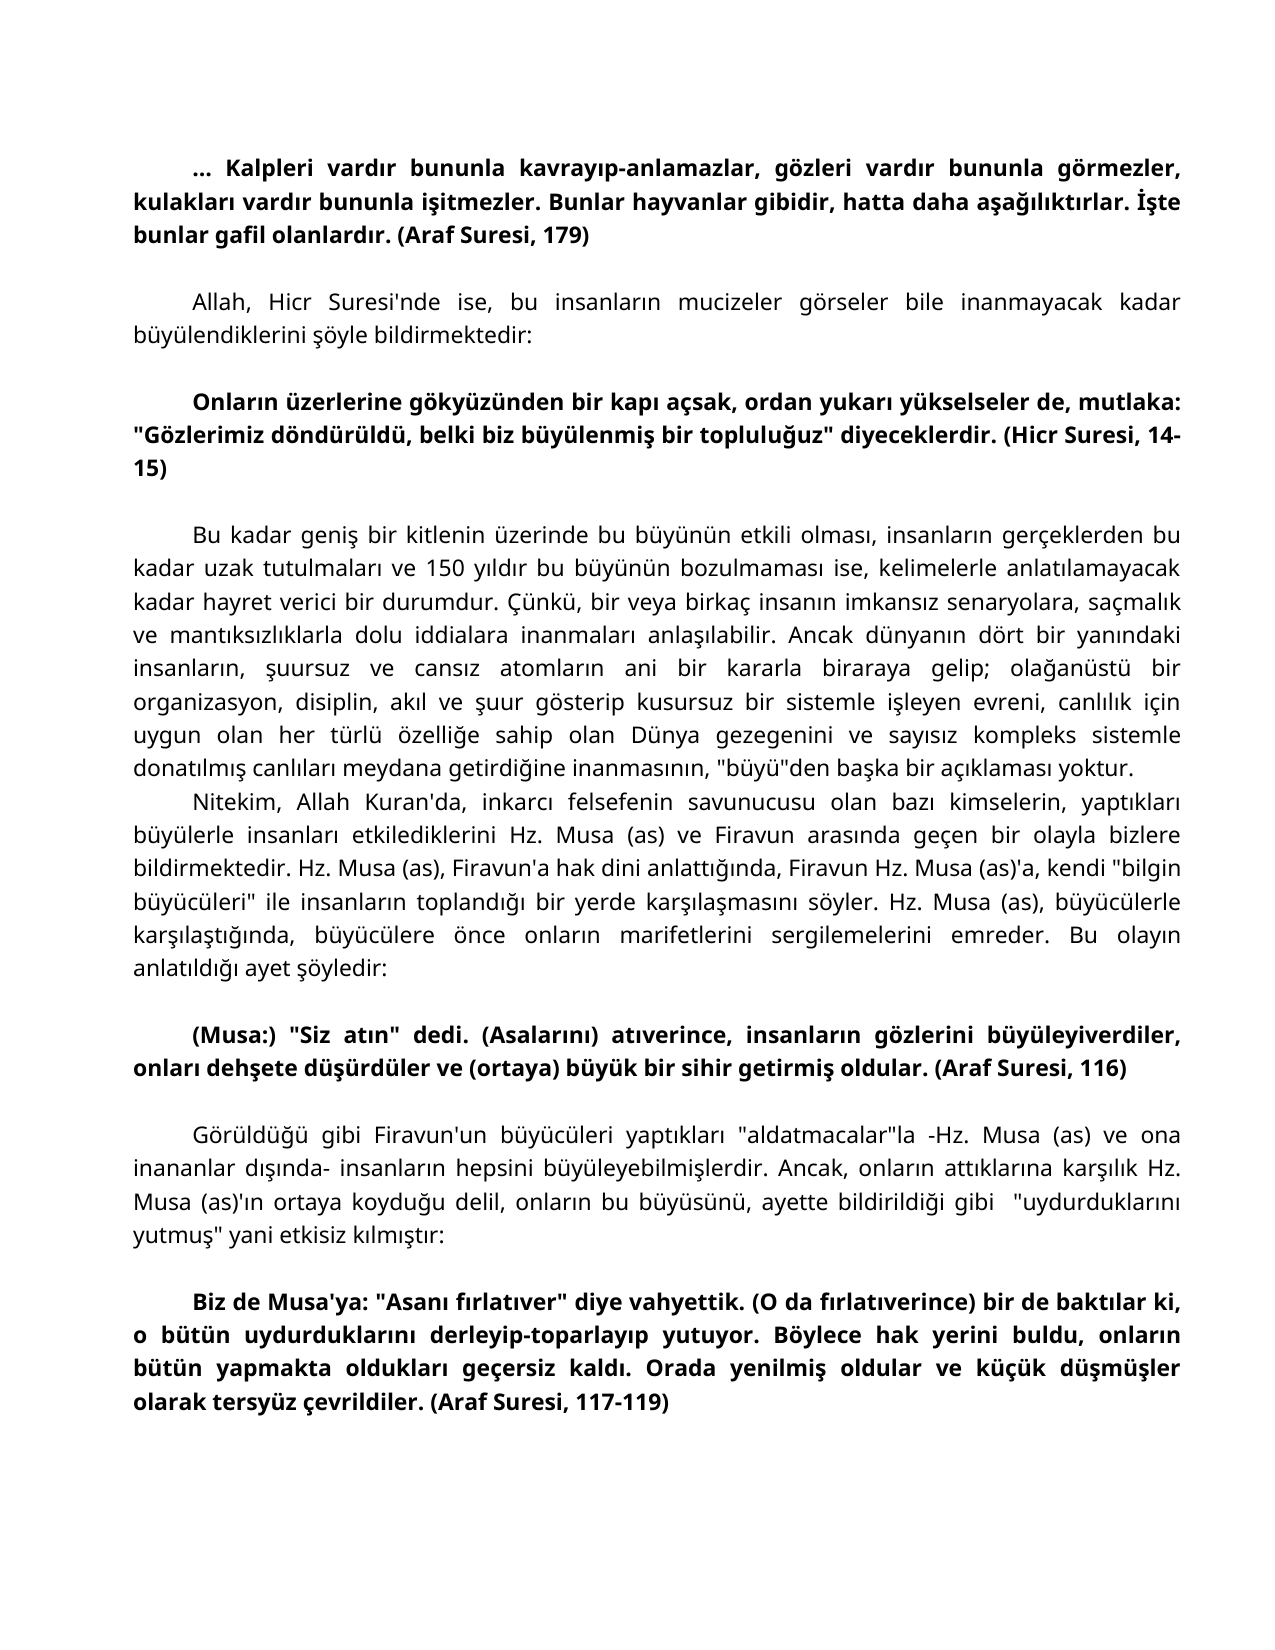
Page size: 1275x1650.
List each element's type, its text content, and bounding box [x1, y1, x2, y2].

text Görüldüğü gibi Firavun'un büyücüleri yaptıkları "aldatmacalar"la -Hz. Musa (as) ve ona inananlar dışında- insanların hepsini büyüleyebilmişlerdir. Ancak, onların attıklarına karşılık Hz. Musa (as)'ın ortaya koyduğu delil, onların bu büyüsünü, ayette bildirildiği gibi "uydurduklarını yutmuş" yani etkisiz kılmıştır: [133, 1117, 1182, 1250]
text Allah, Hicr Suresi'nde ise, bu insanların mucizeler görseler bile inanmayacak kadar büyülendiklerini şöyle bildirmektedir: [133, 283, 1182, 350]
text Nitekim, Allah Kuran'da, inkarcı felsefenin savunucusu olan bazı kimselerin, yaptıkları büyülerle insanları etkilediklerini Hz. Musa (as) ve Firavun arasında geçen bir olayla bizlere bildirmektedir. Hz. Musa (as), Firavun'a hak dini anlattığında, Firavun Hz. Musa (as)'a, kendi "bilgin büyücüleri" ile insanların toplandığı bir yerde karşılaşmasını söyler. Hz. Musa (as), büyücülerle karşılaştığında, büyücülere önce onların marifetlerini sergilemelerini emreder. Bu olayın anlatıldığı ayet şöyledir: [133, 783, 1182, 983]
text (Musa:) "Siz atın" dedi. (Asalarını) atıverince, insanların gözlerini büyüleyiverdiler, onları dehşete düşürdüler ve (ortaya) büyük bir sihir getirmiş oldular. (Araf Suresi, 116) [133, 1017, 1182, 1083]
text Biz de Musa'ya: "Asanı fırlatıver" diye vahyettik. (O da fırlatıverince) bir de baktılar ki, o bütün uydurduklarını derleyip-toparlayıp yutuyor. Böylece hak yerini buldu, onların bütün yapmakta oldukları geçersiz kaldı. Orada yenilmiş oldular ve küçük düşmüşler olarak tersyüz çevrildiler. (Araf Suresi, 117-119) [133, 1283, 1182, 1417]
text … Kalpleri vardır bununla kavrayıp-anlamazlar, gözleri vardır bununla görmezler, kulakları vardır bununla işitmezler. Bunlar hayvanlar gibidir, hatta daha aşağılıktırlar. İşte bunlar gafil olanlardır. (Araf Suresi, 179) [133, 150, 1182, 250]
text Onların üzerlerine gökyüzünden bir kapı açsak, ordan yukarı yükselseler de, mutlaka: "Gözlerimiz döndürüldü, belki biz büyülenmiş bir topluluğuz" diyeceklerdir. (Hicr Suresi, 14-15) [133, 383, 1182, 483]
text Bu kadar geniş bir kitlenin üzerinde bu büyünün etkili olması, insanların gerçeklerden bu kadar uzak tutulmaları ve 150 yıldır bu büyünün bozulmaması ise, kelimelerle anlatılamayacak kadar hayret verici bir durumdur. Çünkü, bir veya birkaç insanın imkansız senaryolara, saçmalık ve mantıksızlıklarla dolu iddialara inanmaları anlaşılabilir. Ancak dünyanın dört bir yanındaki insanların, şuursuz ve cansız atomların ani bir kararla biraraya gelip; olağanüstü bir organizasyon, disiplin, akıl ve şuur gösterip kusursuz bir sistemle işleyen evreni, canlılık için uygun olan her türlü özelliğe sahip olan Dünya gezegenini ve sayısız kompleks sistemle donatılmış canlıları meydana getirdiğine inanmasının, "büyü"den başka bir açıklaması yoktur. [133, 517, 1182, 783]
